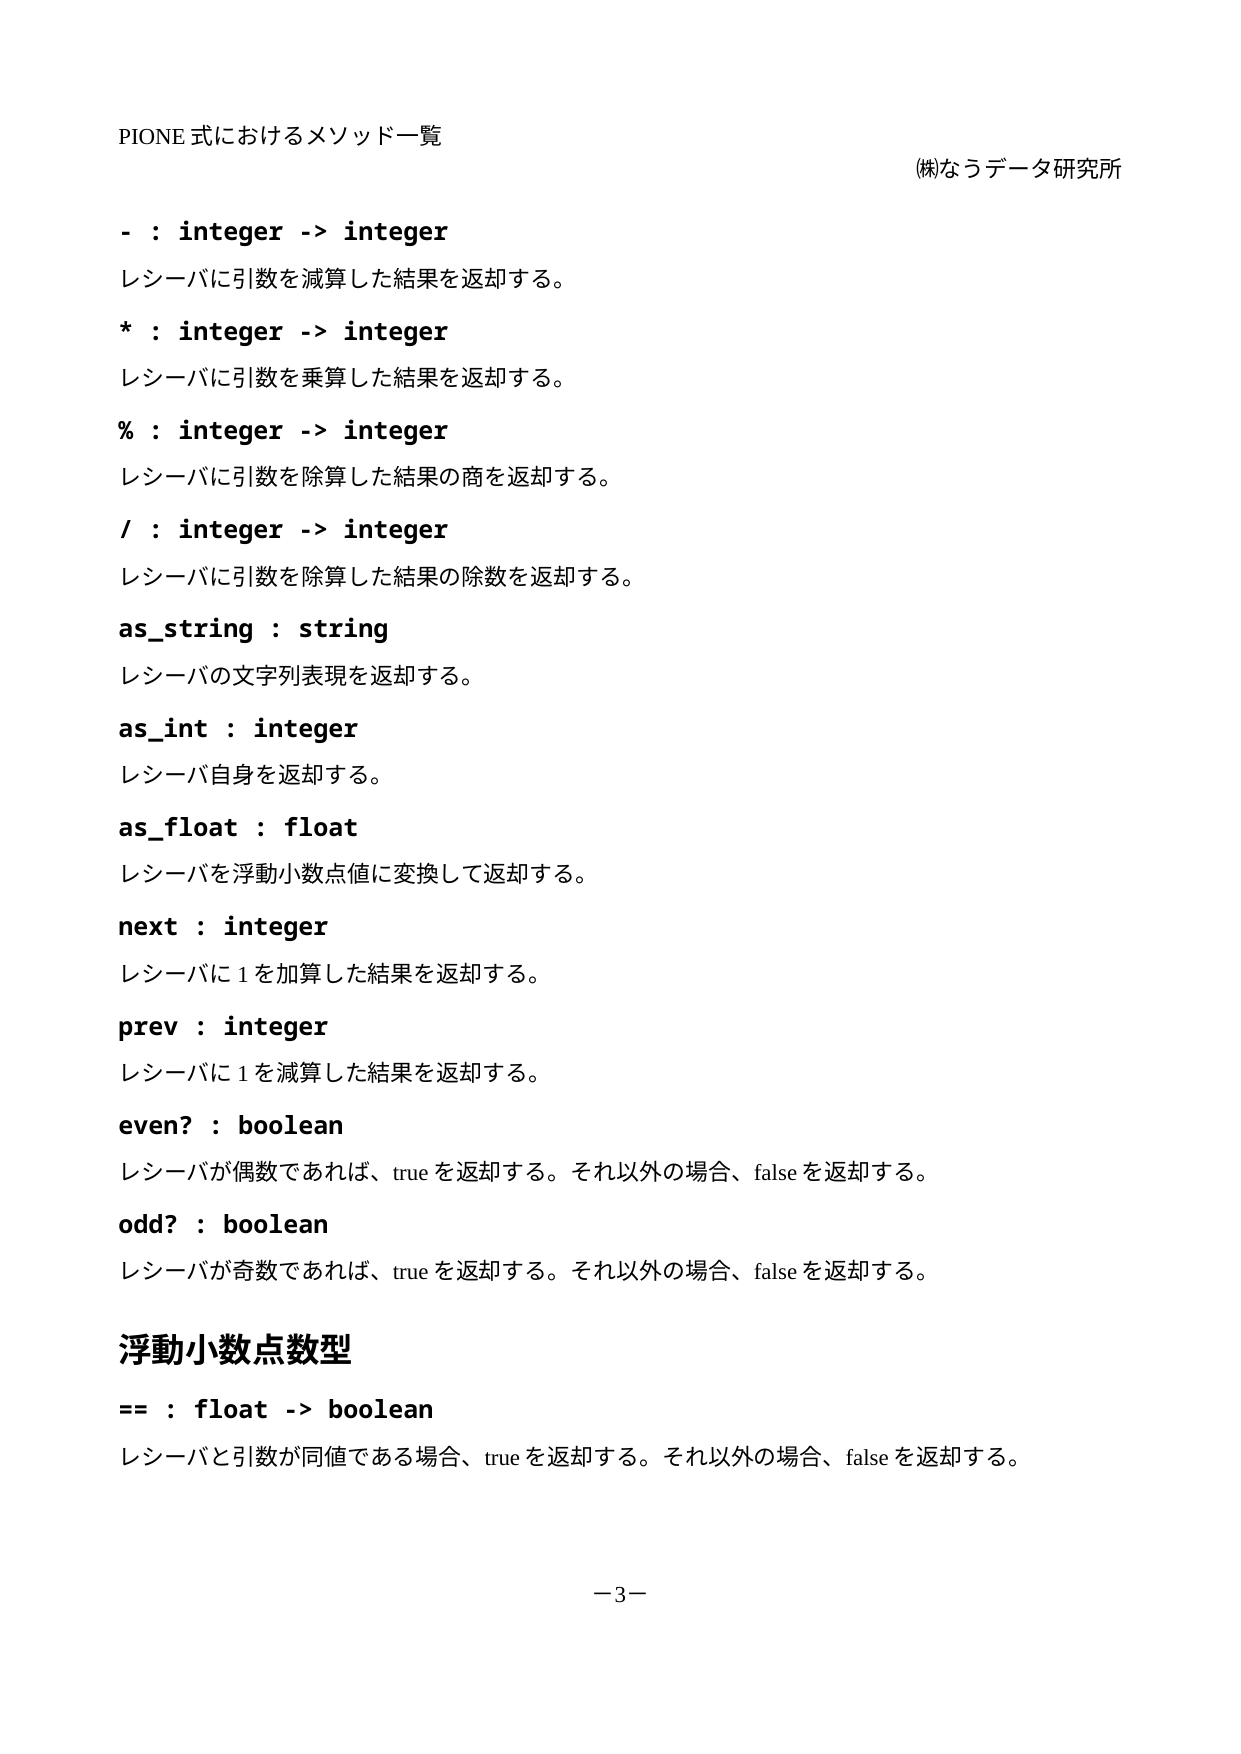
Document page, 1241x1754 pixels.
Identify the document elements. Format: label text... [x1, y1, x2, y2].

text odd? : boolean [118, 1207, 1122, 1241]
text レシーバが偶数であれば、trueを返却する。それ以外の場合、falseを返却する。 [118, 1154, 1122, 1187]
text レシーバに1を加算した結果を返却する。 [118, 955, 1122, 989]
text as_string : string [118, 611, 1122, 645]
text == : float -> boolean [118, 1392, 1122, 1426]
subtitle 浮動小数点数型 [118, 1324, 1122, 1372]
text - : integer -> integer [118, 214, 1122, 248]
text レシーバと引数が同値である場合、trueを返却する。それ以外の場合、falseを返却する。 [118, 1438, 1122, 1472]
text even? : boolean [118, 1107, 1122, 1142]
text レシーバに引数を除算した結果の除数を返却する。 [118, 558, 1122, 592]
text as_float : float [118, 810, 1122, 844]
text レシーバに引数を減算した結果を返却する。 [118, 261, 1122, 294]
text レシーバの文字列表現を返却する。 [118, 658, 1122, 691]
text レシーバに1を減算した結果を返却する。 [118, 1055, 1122, 1088]
text * : integer -> integer [118, 313, 1122, 347]
text as_int : integer [118, 710, 1122, 744]
text prev : integer [118, 1008, 1122, 1042]
text レシーバに引数を乗算した結果を返却する。 [118, 360, 1122, 393]
text レシーバに引数を除算した結果の商を返却する。 [118, 459, 1122, 492]
text レシーバを浮動小数点値に変換して返却する。 [118, 856, 1122, 889]
text / : integer -> integer [118, 512, 1122, 546]
text レシーバが奇数であれば、trueを返却する。それ以外の場合、falseを返却する。 [118, 1253, 1122, 1286]
text % : integer -> integer [118, 413, 1122, 447]
text next : integer [118, 909, 1122, 943]
text レシーバ自身を返却する。 [118, 757, 1122, 790]
